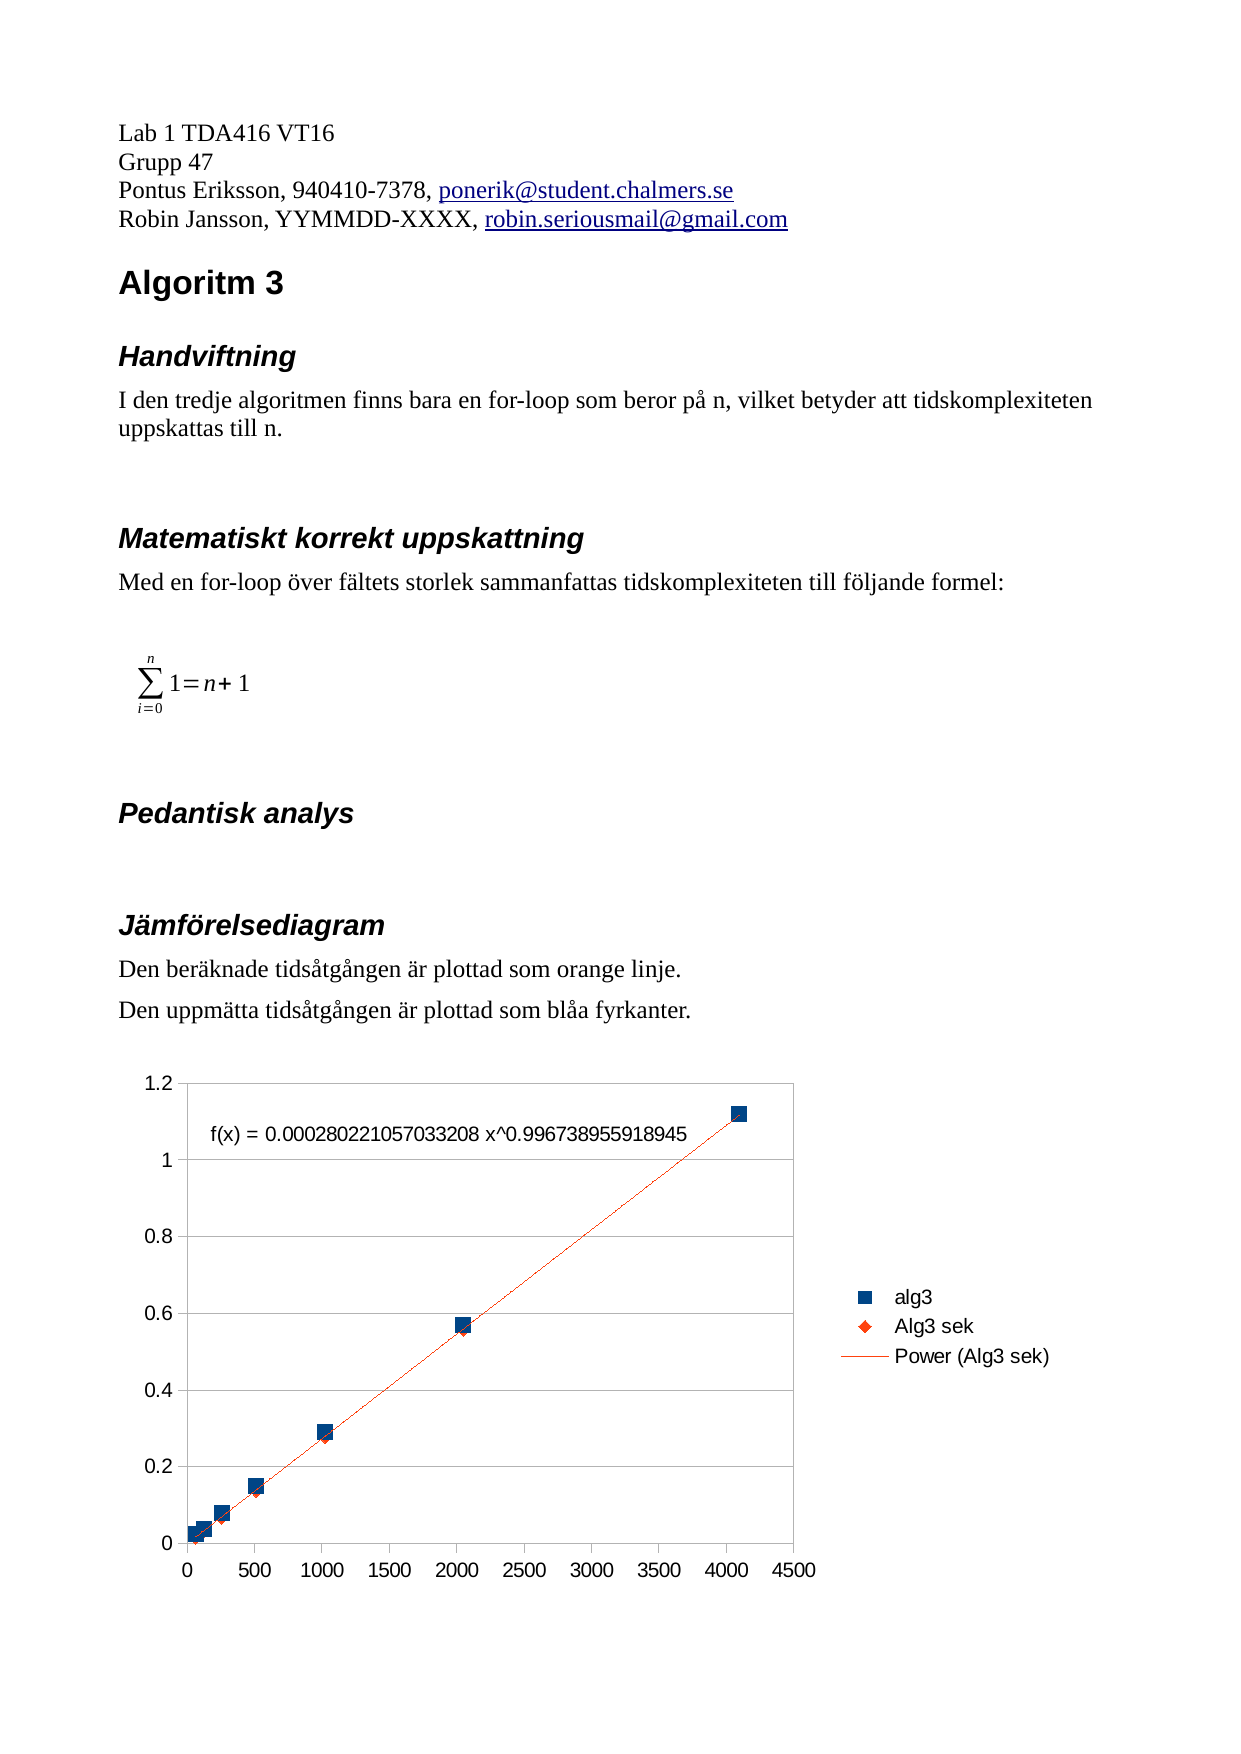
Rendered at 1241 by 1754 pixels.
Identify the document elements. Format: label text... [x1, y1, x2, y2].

subtitle Jämförelsediagram [118, 908, 1122, 941]
text I den tredje algoritmen finns bara en for-loop som beror på n, vilket betyder att tidskomplexiteten uppskattas till n. [118, 385, 1122, 442]
subtitle Handviftning [118, 339, 1122, 372]
subtitle Pedantisk analys [118, 796, 1122, 829]
text Den beräknade tidsåtgången är plottad som orange linje. [118, 954, 1122, 983]
subtitle Matematiskt korrekt uppskattning [118, 521, 1122, 554]
subtitle Algoritm 3 [118, 263, 1122, 301]
text Med en for-loop över fältets storlek sammanfattas tidskomplexiteten till följande formel: [118, 567, 1122, 596]
text Den uppmätta tidsåtgången är plottad som blåa fyrkanter. [118, 995, 1122, 1024]
